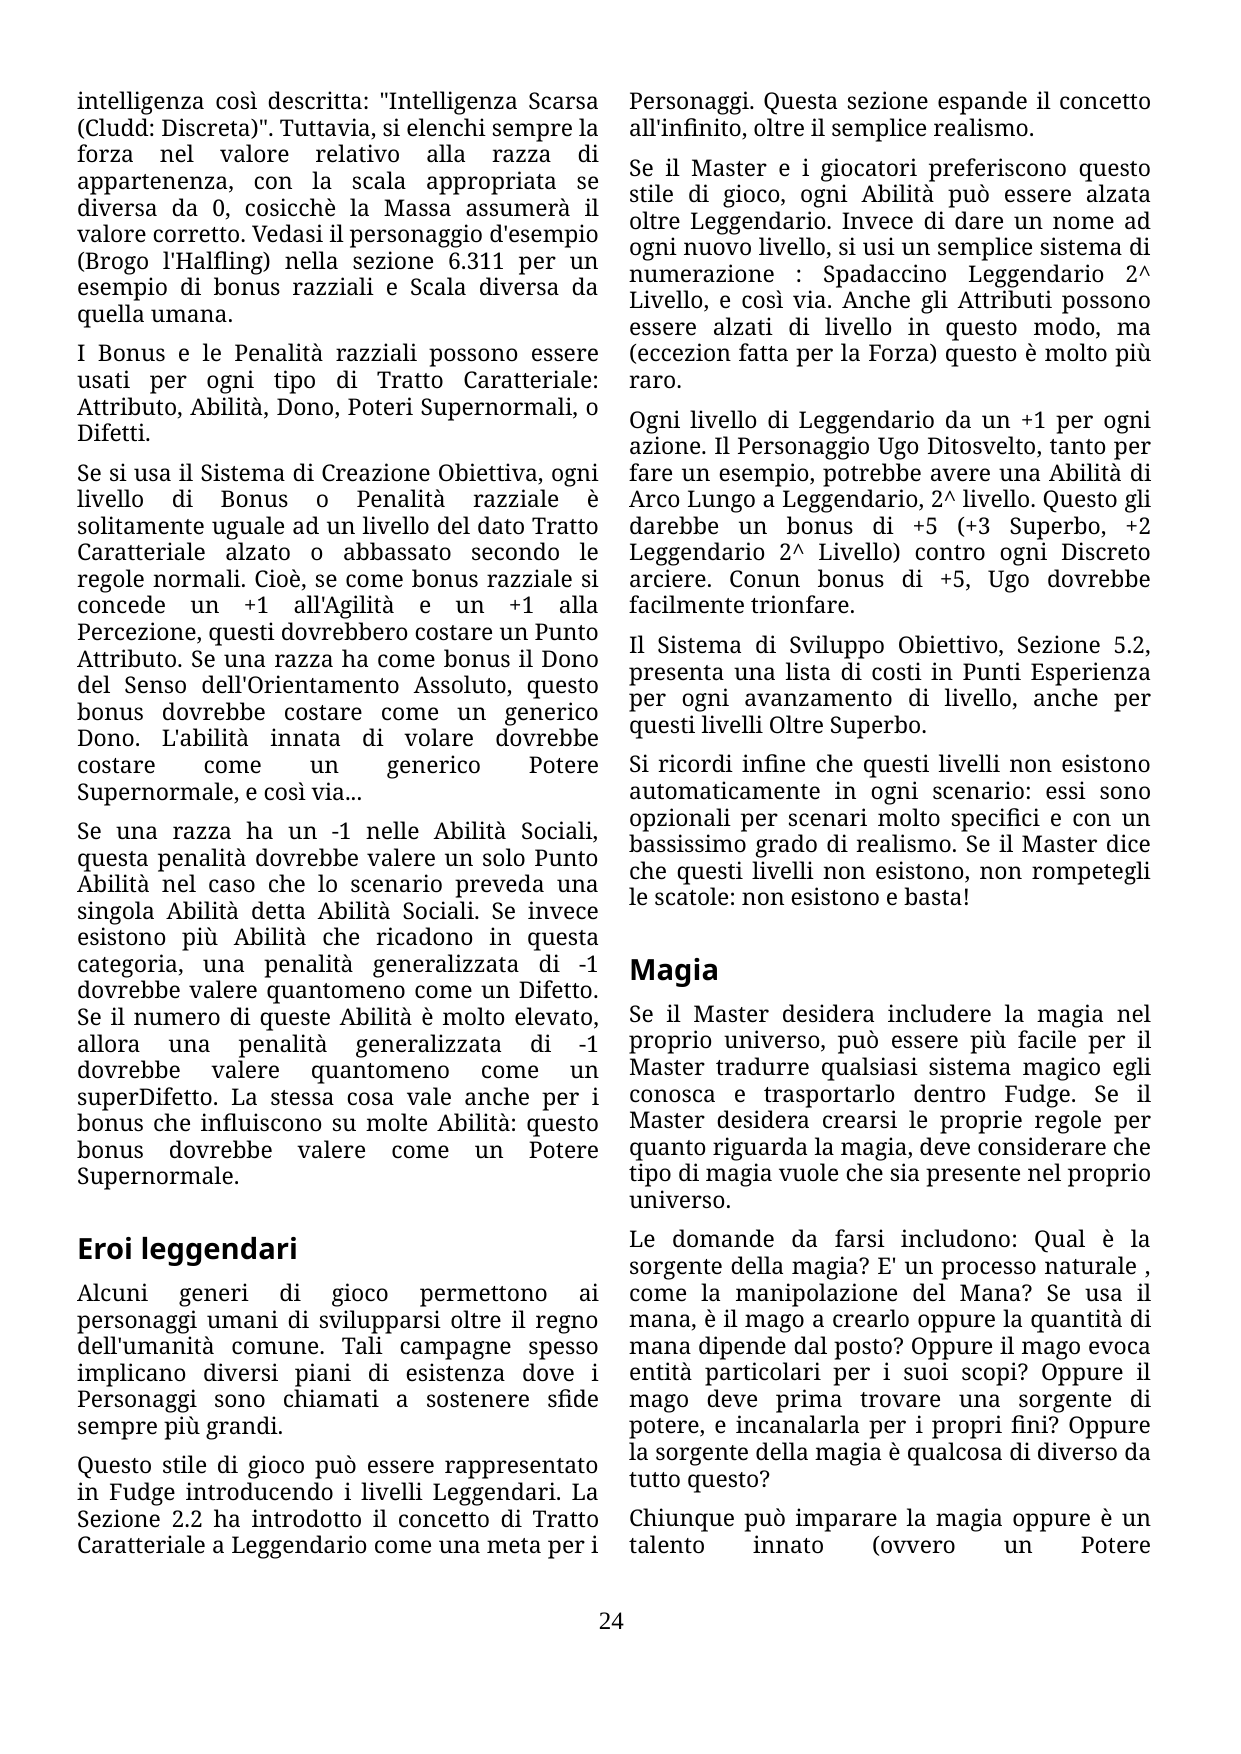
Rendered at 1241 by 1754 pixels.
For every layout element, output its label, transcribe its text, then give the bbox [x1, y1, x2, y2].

text Se il Master desidera includere la magia nel proprio universo, può essere più facile per il Master tradurre qualsiasi sistema magico egli conosca e trasportarlo dentro Fudge. Se il Master desidera crearsi le proprie regole per quanto riguarda la magia, deve considerare che tipo di magia vuole che sia presente nel proprio universo. [629, 1001, 1152, 1214]
text Se il Master e i giocatori preferiscono questo stile di gioco, ogni Abilità può essere alzata oltre Leggendario. Invece di dare un nome ad ogni nuovo livello, si usi un semplice sistema di numerazione : Spadaccino Leggendario 2^ Livello, e così via. Anche gli Attributi possono essere alzati di livello in questo modo, ma (eccezion fatta per la Forza) questo è molto più raro. [629, 155, 1152, 394]
subtitle Eroi leggendari [77, 1228, 599, 1268]
text I Bonus e le Penalità razziali possono essere usati per ogni tipo di Tratto Caratteriale: Attributo, Abilità, Dono, Poteri Supernormali, o Difetti. [77, 341, 599, 447]
text intelligenza così descritta: "Intelligenza Scarsa (Cludd: Discreta)". Tuttavia, si elenchi sempre la forza nel valore relativo alla razza di appartenenza, con la scala appropriata se diversa da 0, cosicchè la Massa assumerà il valore corretto. Vedasi il personaggio d'esempio (Brogo l'Halfling) nella sezione 6.311 per un esempio di bonus razziali e Scala diversa da quella umana. [77, 88, 599, 328]
text Questo stile di gioco può essere rappresentato in Fudge introducendo i livelli Leggendari. La Sezione 2.2 ha introdotto il concetto di Tratto Caratteriale a Leggendario come una meta per i [77, 1453, 599, 1559]
text Ogni livello di Leggendario da un +1 per ogni azione. Il Personaggio Ugo Ditosvelto, tanto per fare un esempio, potrebbe avere una Abilità di Arco Lungo a Leggendario, 2^ livello. Questo gli darebbe un bonus di +5 (+3 Superbo, +2 Leggendario 2^ Livello) contro ogni Discreto arciere. Conun bonus di +5, Ugo dovrebbe facilmente trionfare. [629, 407, 1152, 619]
text Chiunque può imparare la magia oppure è un talento innato (ovvero un Potere [629, 1505, 1152, 1558]
subtitle Magia [629, 949, 1152, 989]
text Si ricordi infine che questi livelli non esistono automaticamente in ogni scenario: essi sono opzionali per scenari molto specifici e con un bassissimo grado di realismo. Se il Master dice che questi livelli non esistono, non rompetegli le scatole: non esistono e basta! [629, 752, 1152, 911]
text Il Sistema di Sviluppo Obiettivo, Sezione 5.2, presenta una lista di costi in Punti Esperienza per ogni avanzamento di livello, anche per questi livelli Oltre Superbo. [629, 632, 1152, 738]
text Se si usa il Sistema di Creazione Obiettiva, ogni livello di Bonus o Penalità razziale è solitamente uguale ad un livello del dato Tratto Caratteriale alzato o abbassato secondo le regole normali. Cioè, se come bonus razziale si concede un +1 all'Agilità e un +1 alla Percezione, questi dovrebbero costare un Punto Attributo. Se una razza ha come bonus il Dono del Senso dell'Orientamento Assoluto, questo bonus dovrebbe costare come un generico Dono. L'abilità innata di volare dovrebbe costare come un generico Potere Supernormale, e così via... [77, 460, 599, 805]
text Le domande da farsi includono: Qual è la sorgente della magia? E' un processo naturale , come la manipolazione del Mana? Se usa il mana, è il mago a crearlo oppure la quantità di mana dipende dal posto? Oppure il mago evoca entità particolari per i suoi scopi? Oppure il mago deve prima trovare una sorgente di potere, e incanalarla per i propri fini? Oppure la sorgente della magia è qualcosa di diverso da tutto questo? [629, 1227, 1152, 1492]
text Personaggi. Questa sezione espande il concetto all'infinito, oltre il semplice realismo. [629, 88, 1152, 142]
text Se una razza ha un -1 nelle Abilità Sociali, questa penalità dovrebbe valere un solo Punto Abilità nel caso che lo scenario preveda una singola Abilità detta Abilità Sociali. Se invece esistono più Abilità che ricadono in questa categoria, una penalità generalizzata di -1 dovrebbe valere quantomeno come un Difetto. Se il numero di queste Abilità è molto elevato, allora una penalità generalizzata di -1 dovrebbe valere quantomeno come un superDifetto. La stessa cosa vale anche per i bonus che influiscono su molte Abilità: questo bonus dovrebbe valere come un Potere Supernormale. [77, 818, 599, 1190]
text Alcuni generi di gioco permettono ai personaggi umani di svilupparsi oltre il regno dell'umanità comune. Tali campagne spesso implicano diversi piani di esistenza dove i Personaggi sono chiamati a sostenere sfide sempre più grandi. [77, 1280, 599, 1440]
